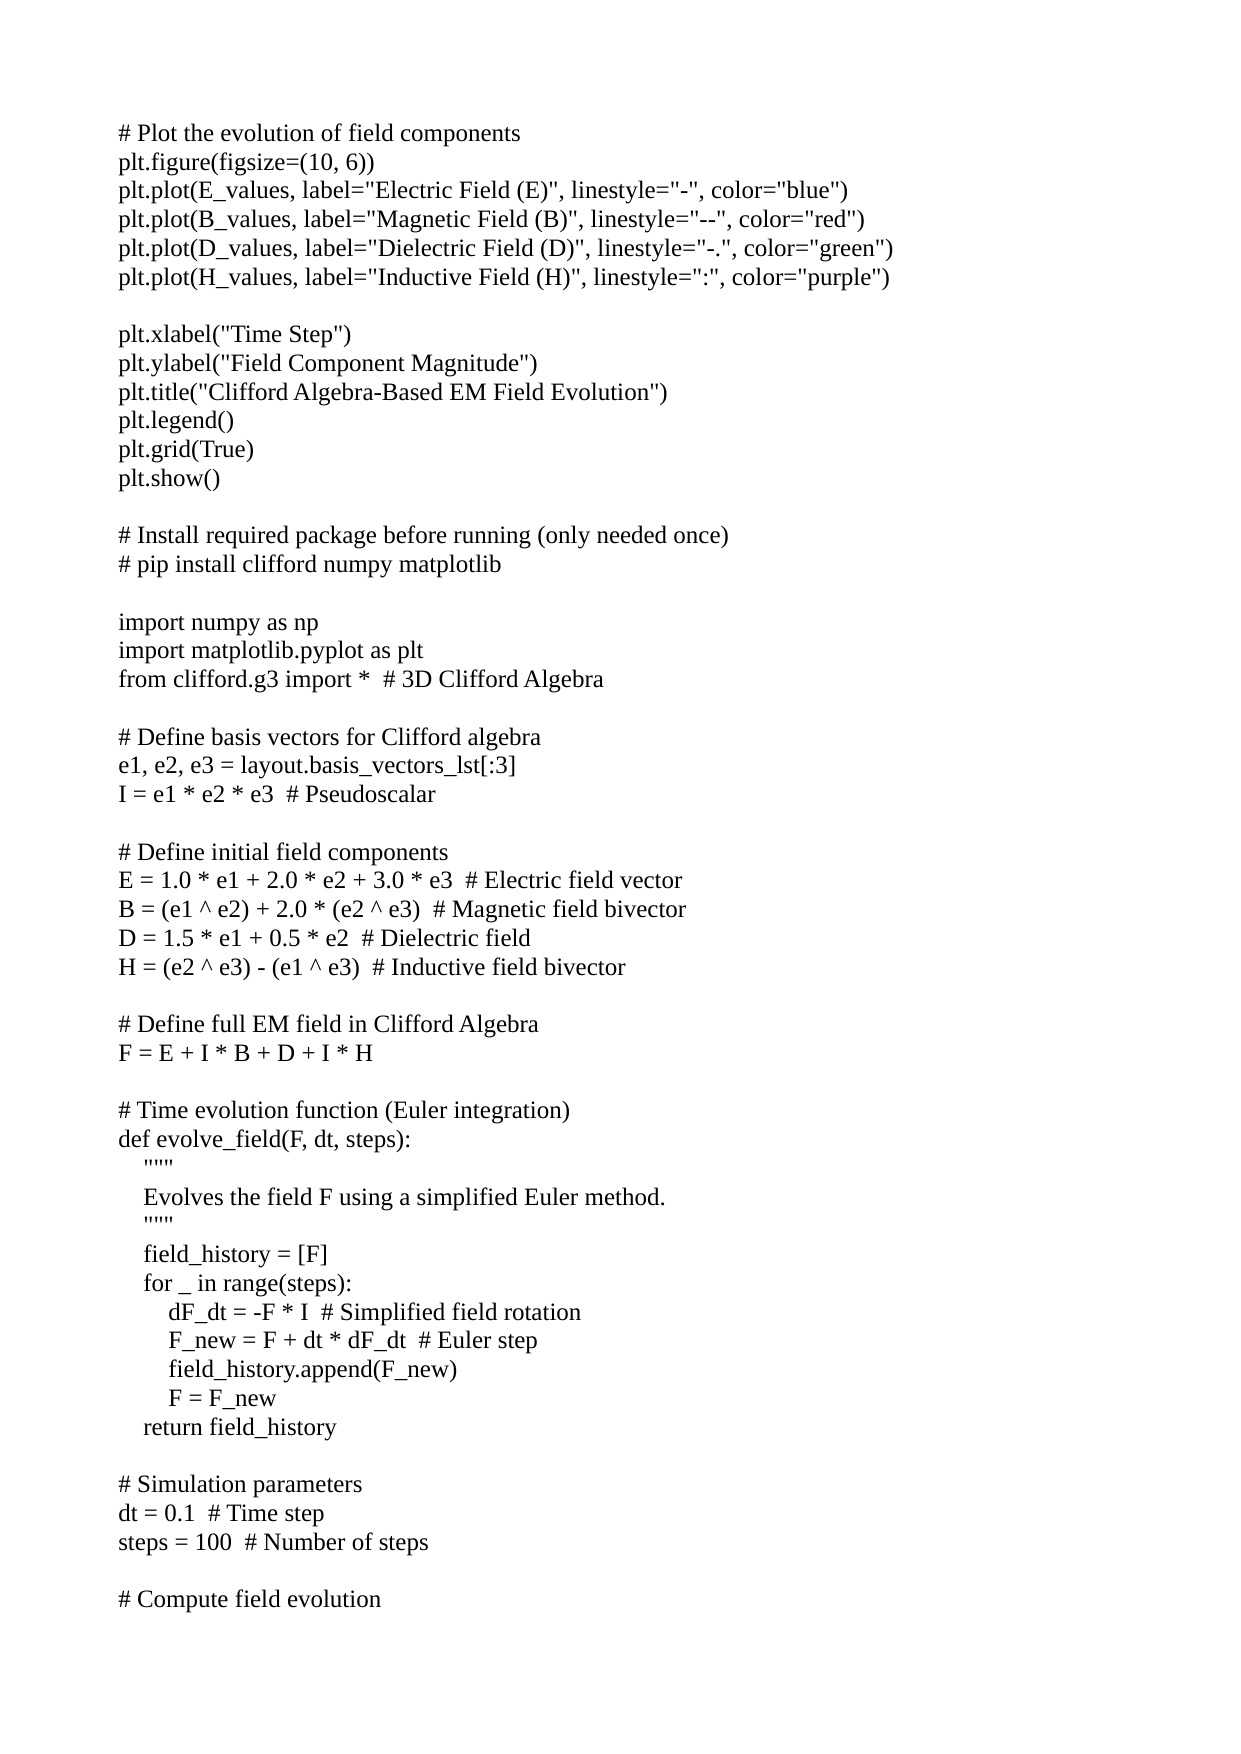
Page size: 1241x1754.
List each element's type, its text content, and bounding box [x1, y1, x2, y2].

text F = E + I * B + D + I * H [118, 1038, 1122, 1067]
text steps = 100 # Number of steps [118, 1527, 1122, 1556]
text plt.figure(figsize=(10, 6)) [118, 147, 1122, 176]
text # Time evolution function (Euler integration) [118, 1096, 1122, 1124]
text field_history.append(F_new) [118, 1354, 1122, 1383]
text plt.xlabel("Time Step") [118, 319, 1122, 348]
text H = (e2 ^ e3) - (e1 ^ e3) # Inductive field bivector [118, 952, 1122, 981]
text D = 1.5 * e1 + 0.5 * e2 # Dielectric field [118, 923, 1122, 952]
text # Compute field evolution [118, 1584, 1122, 1613]
text plt.legend() [118, 406, 1122, 434]
text dF_dt = -F * I # Simplified field rotation [118, 1297, 1122, 1326]
text plt.grid(True) [118, 434, 1122, 463]
text plt.plot(E_values, label="Electric Field (E)", linestyle="-", color="blue") [118, 176, 1122, 204]
text def evolve_field(F, dt, steps): [118, 1124, 1122, 1153]
text # Install required package before running (only needed once) [118, 521, 1122, 549]
text import matplotlib.pyplot as plt [118, 636, 1122, 664]
text import numpy as np [118, 607, 1122, 636]
text dt = 0.1 # Time step [118, 1498, 1122, 1527]
text plt.ylabel("Field Component Magnitude") [118, 348, 1122, 377]
text plt.show() [118, 463, 1122, 492]
text """ [118, 1153, 1122, 1182]
text E = 1.0 * e1 + 2.0 * e2 + 3.0 * e3 # Electric field vector [118, 866, 1122, 894]
text e1, e2, e3 = layout.basis_vectors_lst[:3] [118, 751, 1122, 779]
text B = (e1 ^ e2) + 2.0 * (e2 ^ e3) # Magnetic field bivector [118, 894, 1122, 923]
text Evolves the field F using a simplified Euler method. [118, 1182, 1122, 1211]
text for _ in range(steps): [118, 1268, 1122, 1297]
text # pip install clifford numpy matplotlib [118, 549, 1122, 578]
text plt.plot(H_values, label="Inductive Field (H)", linestyle=":", color="purple") [118, 262, 1122, 291]
text # Simulation parameters [118, 1469, 1122, 1498]
text plt.title("Clifford Algebra-Based EM Field Evolution") [118, 377, 1122, 406]
text F = F_new [118, 1383, 1122, 1412]
text plt.plot(D_values, label="Dielectric Field (D)", linestyle="-.", color="green") [118, 233, 1122, 262]
text return field_history [118, 1412, 1122, 1441]
text plt.plot(B_values, label="Magnetic Field (B)", linestyle="--", color="red") [118, 204, 1122, 233]
text from clifford.g3 import * # 3D Clifford Algebra [118, 664, 1122, 693]
text """ [118, 1211, 1122, 1239]
text # Define full EM field in Clifford Algebra [118, 1009, 1122, 1038]
text # Plot the evolution of field components [118, 118, 1122, 147]
text # Define basis vectors for Clifford algebra [118, 722, 1122, 751]
text F_new = F + dt * dF_dt # Euler step [118, 1326, 1122, 1354]
text I = e1 * e2 * e3 # Pseudoscalar [118, 779, 1122, 808]
text field_history = [F] [118, 1239, 1122, 1268]
text # Define initial field components [118, 837, 1122, 866]
